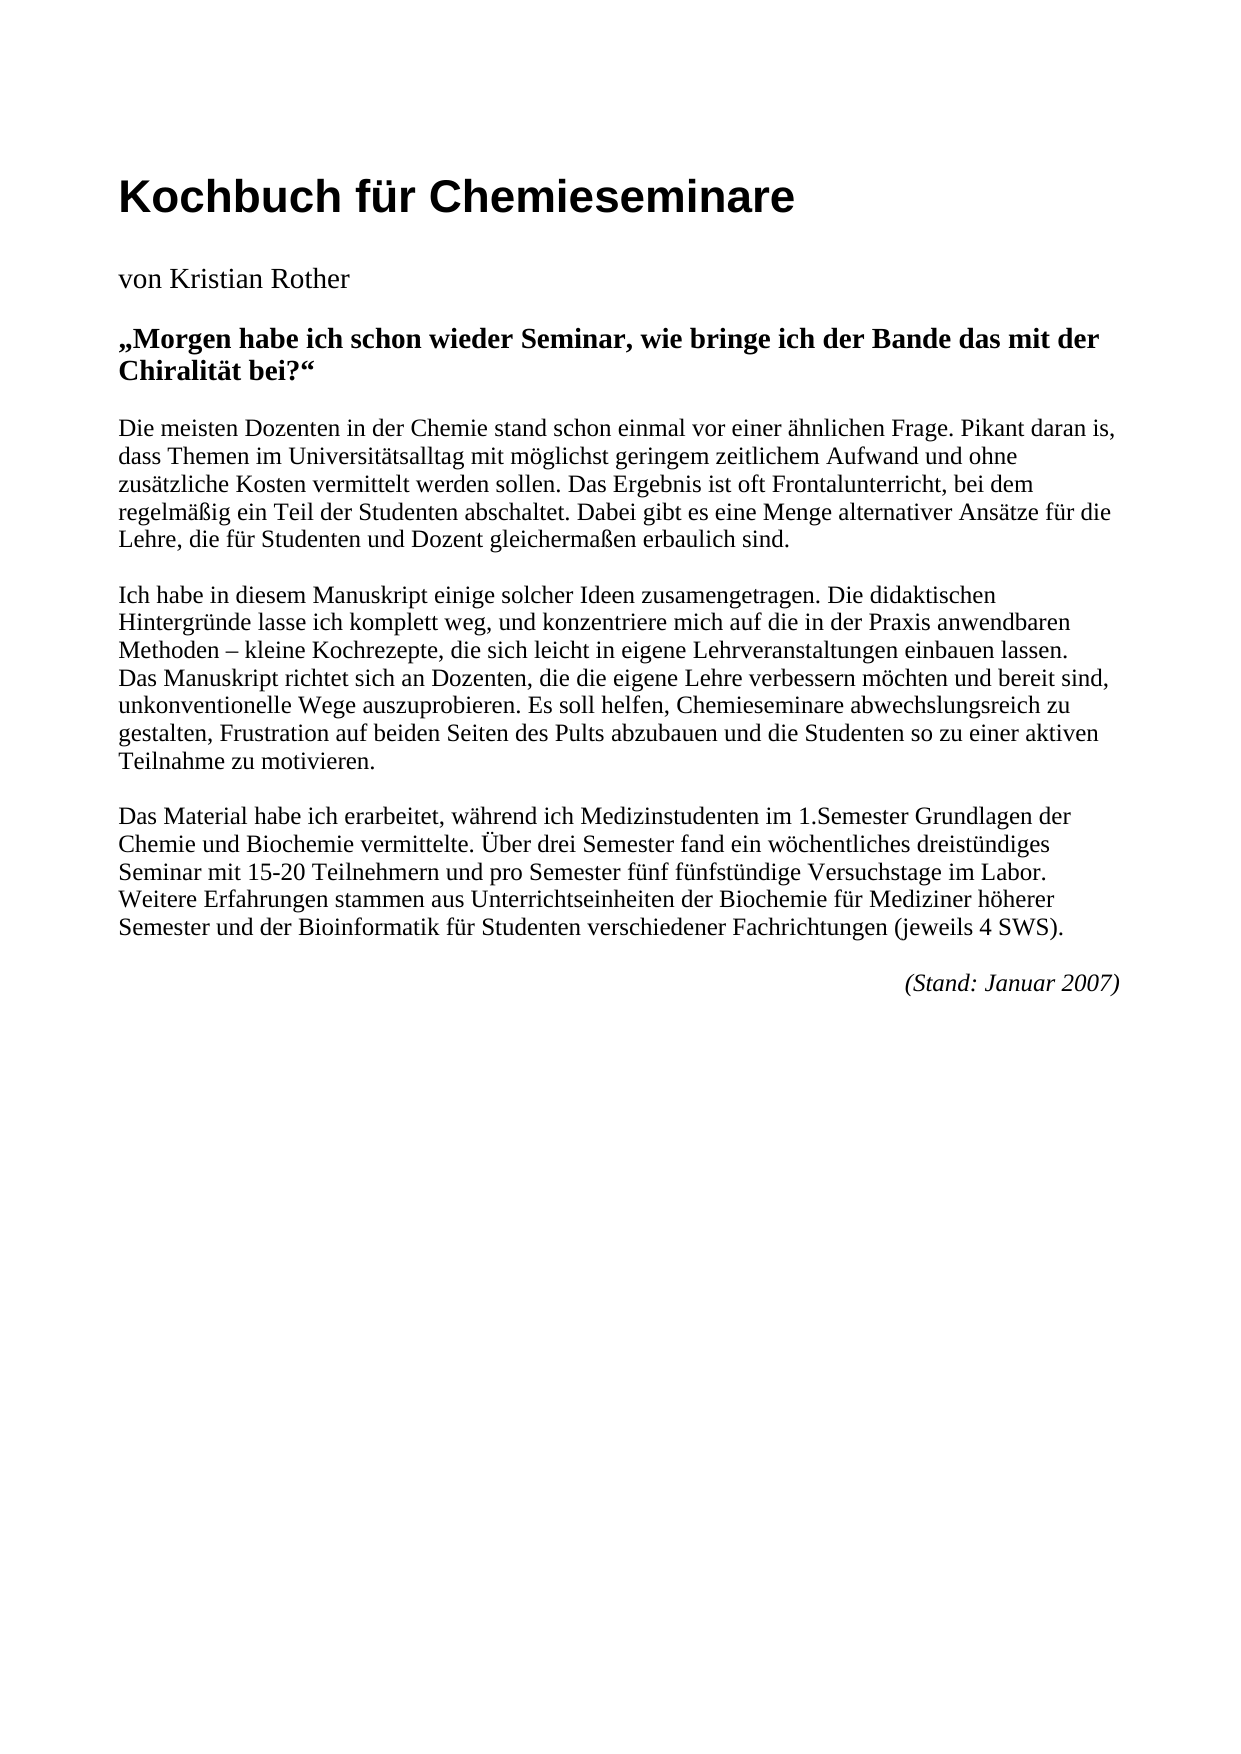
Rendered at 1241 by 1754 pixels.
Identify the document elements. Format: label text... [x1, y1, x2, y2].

text Die meisten Dozenten in der Chemie stand schon einmal vor einer ähnlichen Frage. Pikant daran is, dass Themen im Universitätsalltag mit möglichst geringem zeitlichem Aufwand und ohne zusätzliche Kosten vermittelt werden sollen. Das Ergebnis ist oft Frontalunterricht, bei dem regelmäßig ein Teil der Studenten abschaltet. Dabei gibt es eine Menge alternativer Ansätze für die Lehre, die für Studenten und Dozent gleichermaßen erbaulich sind. [118, 414, 1122, 553]
text von Kristian Rother [118, 262, 1122, 294]
text „Morgen habe ich schon wieder Seminar, wie bringe ich der Bande das mit der Chiralität bei?“ [118, 322, 1122, 387]
text Ich habe in diesem Manuskript einige solcher Ideen zusamengetragen. Die didaktischen Hintergründe lasse ich komplett weg, und konzentriere mich auf die in der Praxis anwendbaren Methoden – kleine Kochrezepte, die sich leicht in eigene Lehrveranstaltungen einbauen lassen. [118, 581, 1122, 664]
text Das Manuskript richtet sich an Dozenten, die die eigene Lehre verbessern möchten und bereit sind, unkonventionelle Wege auszuprobieren. Es soll helfen, Chemieseminare abwechslungsreich zu gestalten, Frustration auf beiden Seiten des Pults abzubauen und die Studenten so zu einer aktiven Teilnahme zu motivieren. [118, 664, 1122, 775]
subtitle Kochbuch für Chemieseminare [118, 171, 1122, 222]
text Das Material habe ich erarbeitet, während ich Medizinstudenten im 1.Semester Grundlagen der Chemie und Biochemie vermittelte. Über drei Semester fand ein wöchentliches dreistündiges Seminar mit 15-20 Teilnehmern und pro Semester fünf fünfstündige Versuchstage im Labor. Weitere Erfahrungen stammen aus Unterrichtseinheiten der Biochemie für Mediziner höherer Semester und der Bioinformatik für Studenten verschiedener Fachrichtungen (jeweils 4 SWS). [118, 802, 1122, 941]
text (Stand: Januar 2007) [118, 969, 1122, 996]
